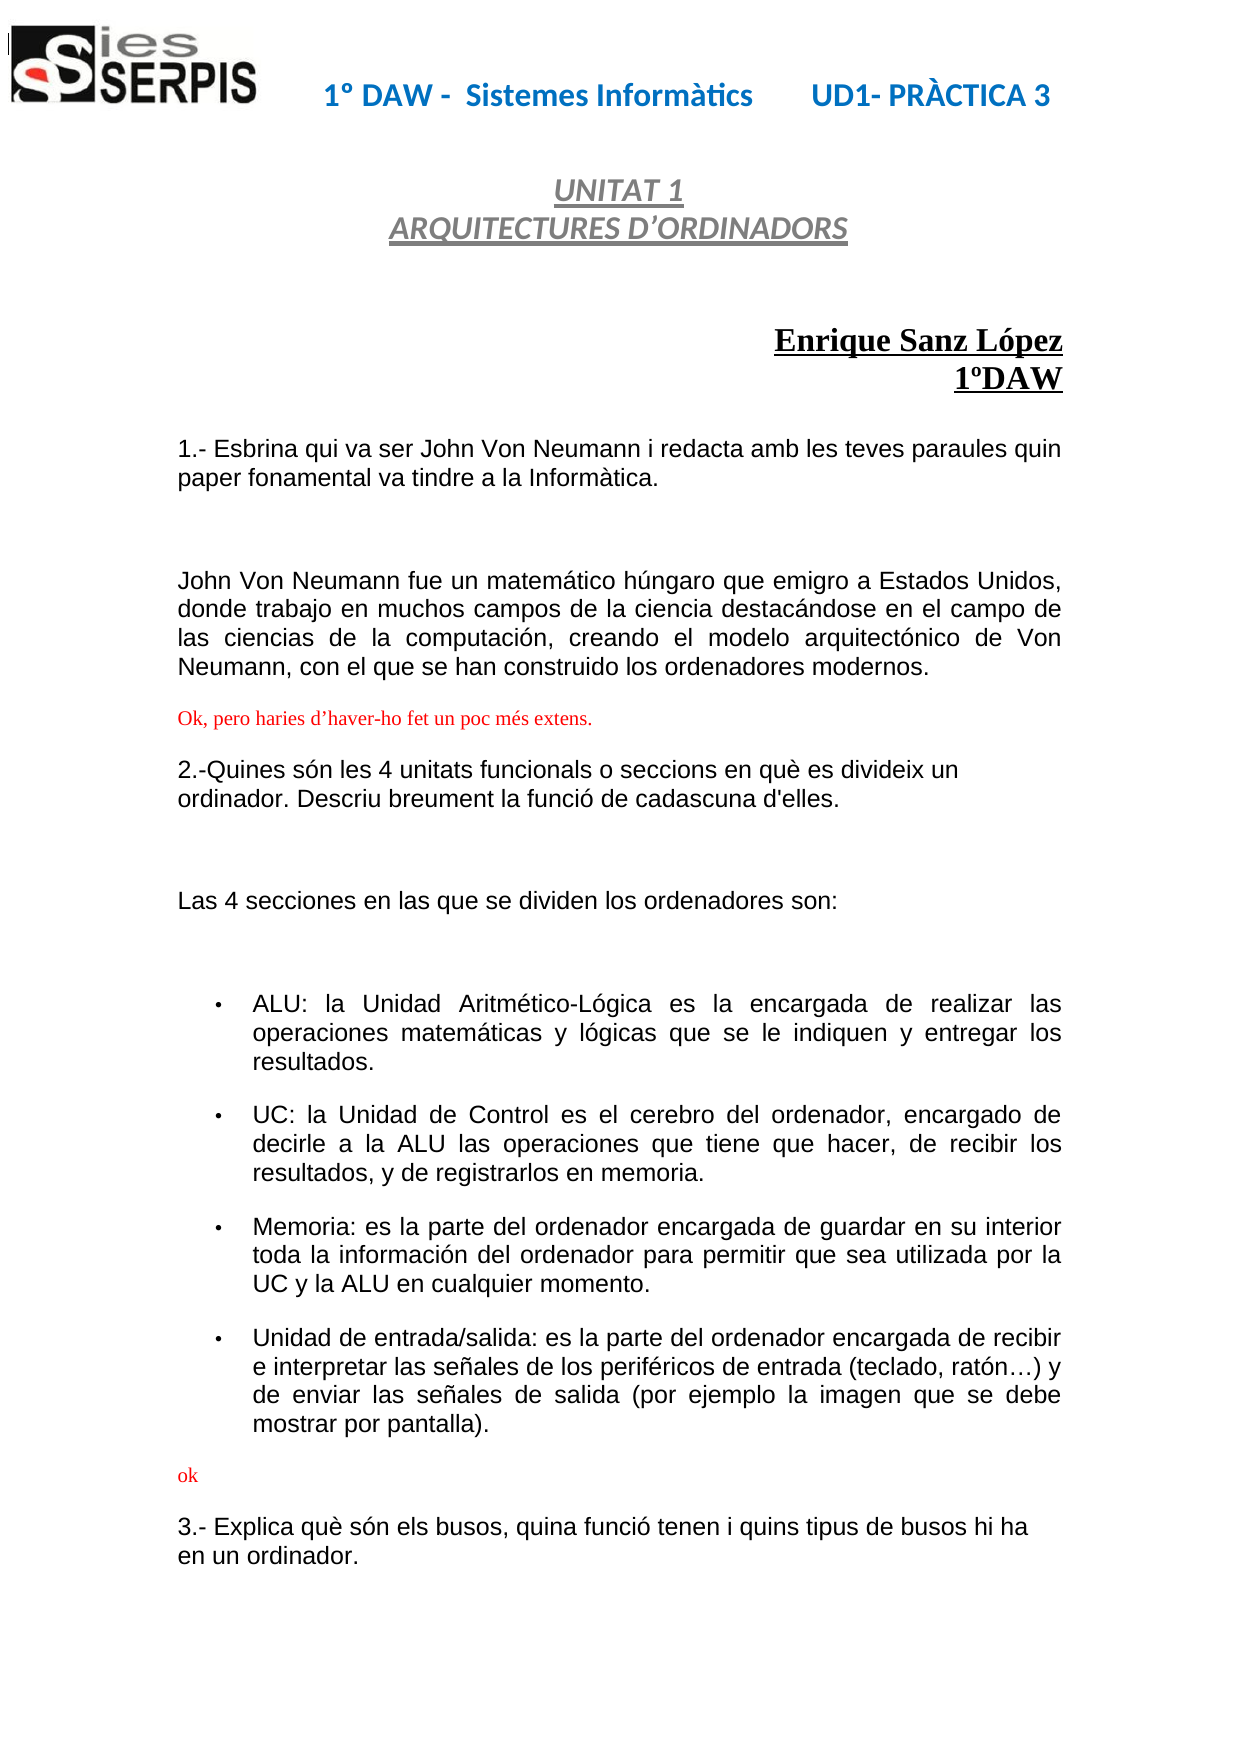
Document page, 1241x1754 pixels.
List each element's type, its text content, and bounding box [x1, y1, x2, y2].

text 3.- Explica què són els busos, quina funció tenen i quins tipus de busos hi ha en un ordinador. [177, 1512, 1063, 1569]
text ARQUITECTURES D’ORDINADORS [177, 209, 1063, 247]
text UNITAT 1 [177, 172, 1063, 209]
text 2.-Quines són les 4 unitats funcionals o seccions en què es divideix un ordinador. Descriu breument la funció de cadascuna d'elles. [177, 755, 1063, 812]
text Las 4 secciones en las que se dividen los ordenadores son: [177, 886, 1063, 915]
text Ok, pero haries d’haver-ho fet un poc més extens. [177, 706, 1063, 730]
text 1ºDAW [177, 359, 1063, 397]
text 1.- Esbrina qui va ser John Von Neumann i redacta amb les teves paraules quin paper fonamental va tindre a la Informàtica. [177, 434, 1063, 492]
text Enrique Sanz López [177, 322, 1063, 359]
list UC: la Unidad de Control es el cerebro del ordenador, encargado de decirle a la ALU las operaciones que tiene que hacer, de recibir los resultados, y de registrarlos en memoria. [215, 1100, 1063, 1187]
list ALU: la Unidad Aritmético-Lógica es la encargada de realizar las operaciones matemáticas y lógicas que se le indiquen y entregar los resultados. [215, 989, 1063, 1075]
text John Von Neumann fue un matemático húngaro que emigro a Estados Unidos, donde trabajo en muchos campos de la ciencia destacándose en el campo de las ciencias de la computación, creando el modelo arquitectónico de Von Neumann, con el que se han construido los ordenadores modernos. [177, 566, 1063, 681]
list Memoria: es la parte del ordenador encargada de guardar en su interior toda la información del ordenador para permitir que sea utilizada por la UC y la ALU en cualquier momento. [215, 1212, 1063, 1298]
list Unidad de entrada/salida: es la parte del ordenador encargada de recibir e interpretar las señales de los periféricos de entrada (teclado, ratón…) y de enviar las señales de salida (por ejemplo la imagen que se debe mostrar por pantalla). [215, 1323, 1063, 1438]
text ok [177, 1463, 1063, 1487]
